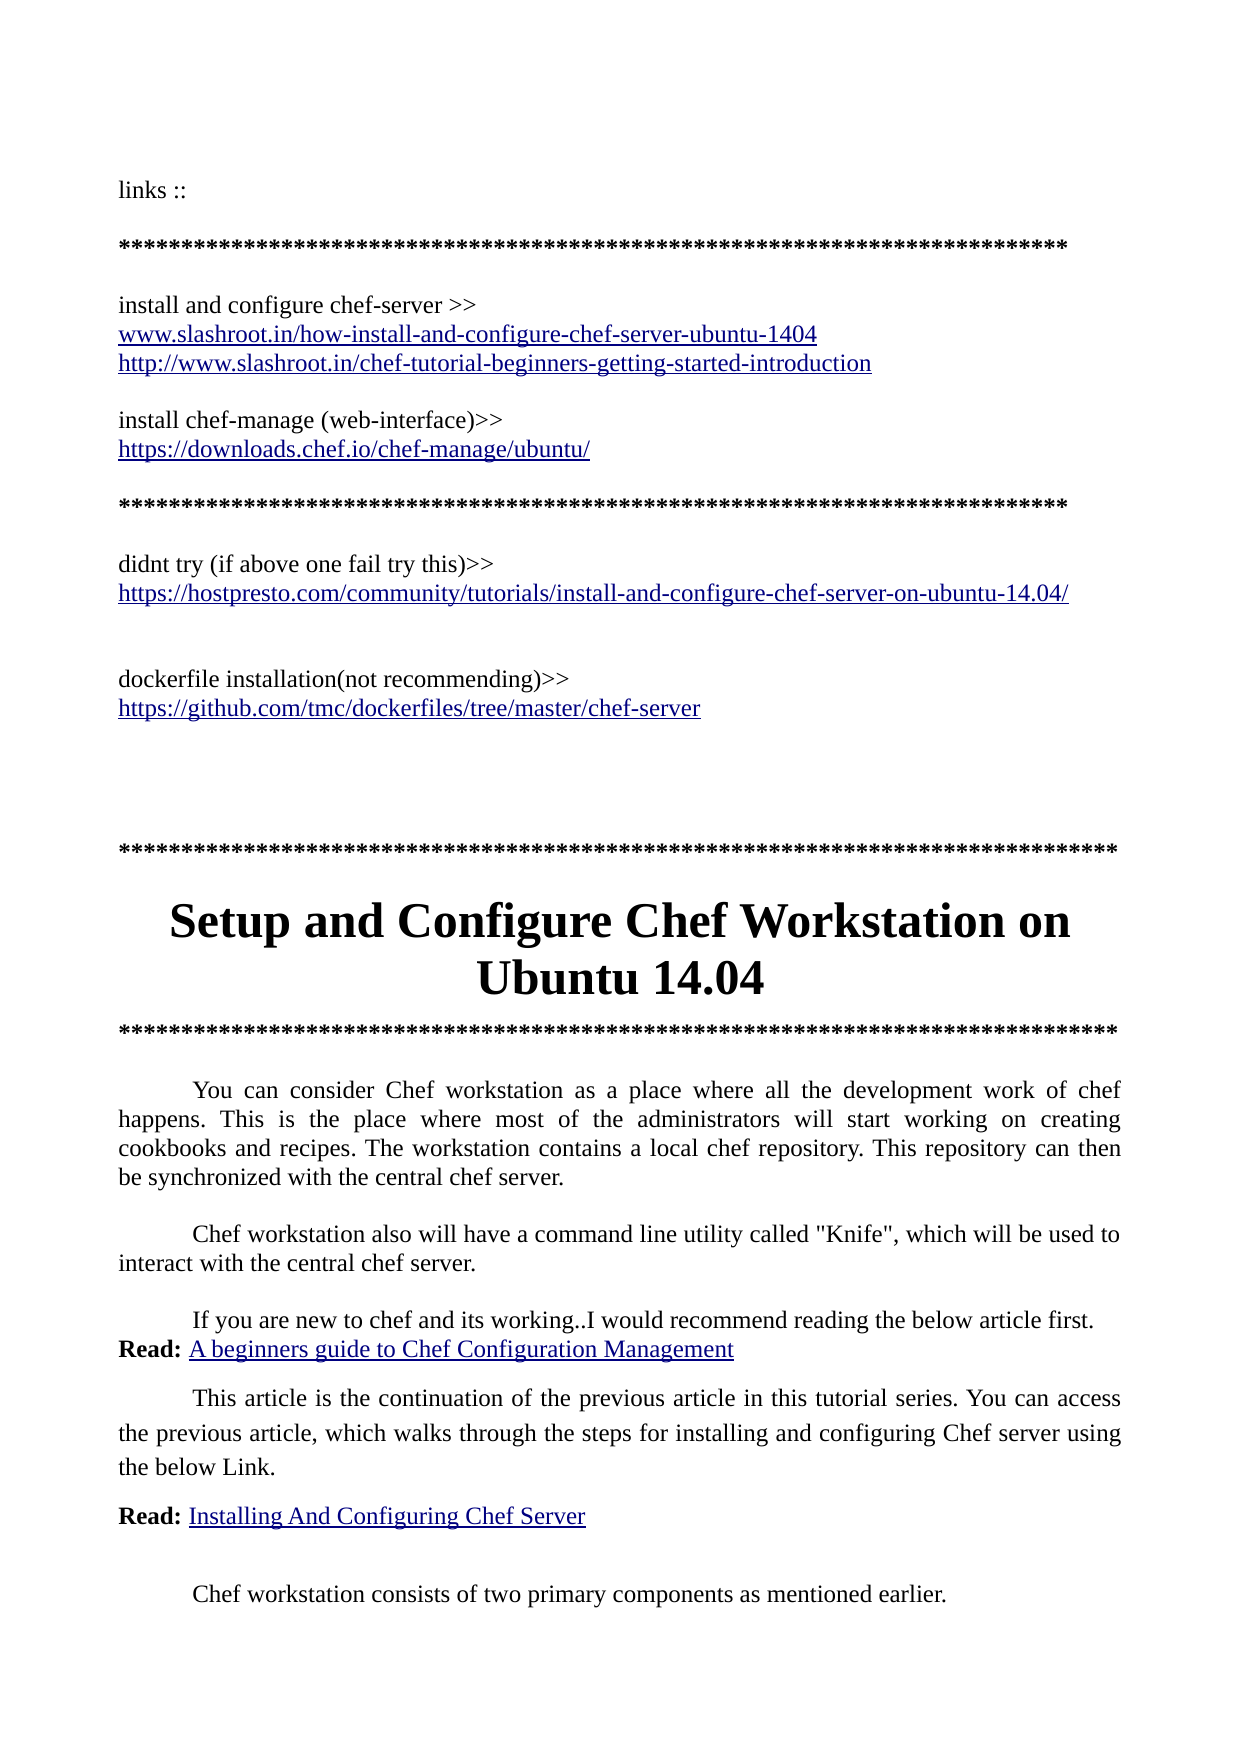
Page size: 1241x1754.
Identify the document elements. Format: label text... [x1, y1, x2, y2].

text http://www.slashroot.in/chef-tutorial-beginners-getting-started-introduction [118, 348, 1122, 377]
text **************************************************************************** [118, 492, 1122, 521]
text Chef workstation also will have a command line utility called "Knife", which will be used to interact with the central chef server. [118, 1219, 1122, 1277]
subtitle Setup and Configure Chef Workstation on Ubuntu 14.04 [118, 891, 1122, 1006]
text This article is the continuation of the previous article in this tutorial series. You can access the previous article, which walks through the steps for installing and configuring Chef server using the below Link. [118, 1383, 1122, 1481]
text links :: [118, 176, 1122, 204]
text Read: A beginners guide to Chef Configuration Management [118, 1334, 1122, 1363]
text https://github.com/tmc/dockerfiles/tree/master/chef-server [118, 693, 1122, 722]
text install and configure chef-server >> [118, 291, 1122, 319]
text Read: Installing And Configuring Chef Server [118, 1501, 1122, 1530]
text https://hostpresto.com/community/tutorials/install-and-configure-chef-server-on-ubuntu-14.04/ [118, 578, 1122, 607]
text dockerfile installation(not recommending)>> [118, 664, 1122, 693]
text Chef workstation consists of two primary components as mentioned earlier. [118, 1579, 1122, 1608]
text www.slashroot.in/how-install-and-configure-chef-server-ubuntu-1404 [118, 319, 1122, 348]
text If you are new to chef and its working..I would recommend reading the below article first. [118, 1306, 1122, 1334]
text https://downloads.chef.io/chef-manage/ubuntu/ [118, 434, 1122, 463]
text **************************************************************************** [118, 233, 1122, 262]
text ******************************************************************************** [118, 837, 1122, 866]
text You can consider Chef workstation as a place where all the development work of chef happens. This is the place where most of the administrators will start working on creating cookbooks and recipes. The workstation contains a local chef repository. This repository can then be synchronized with the central chef server. [118, 1076, 1122, 1191]
text install chef-manage (web-interface)>> [118, 406, 1122, 434]
text didnt try (if above one fail try this)>> [118, 549, 1122, 578]
text ******************************************************************************** [118, 1018, 1122, 1047]
